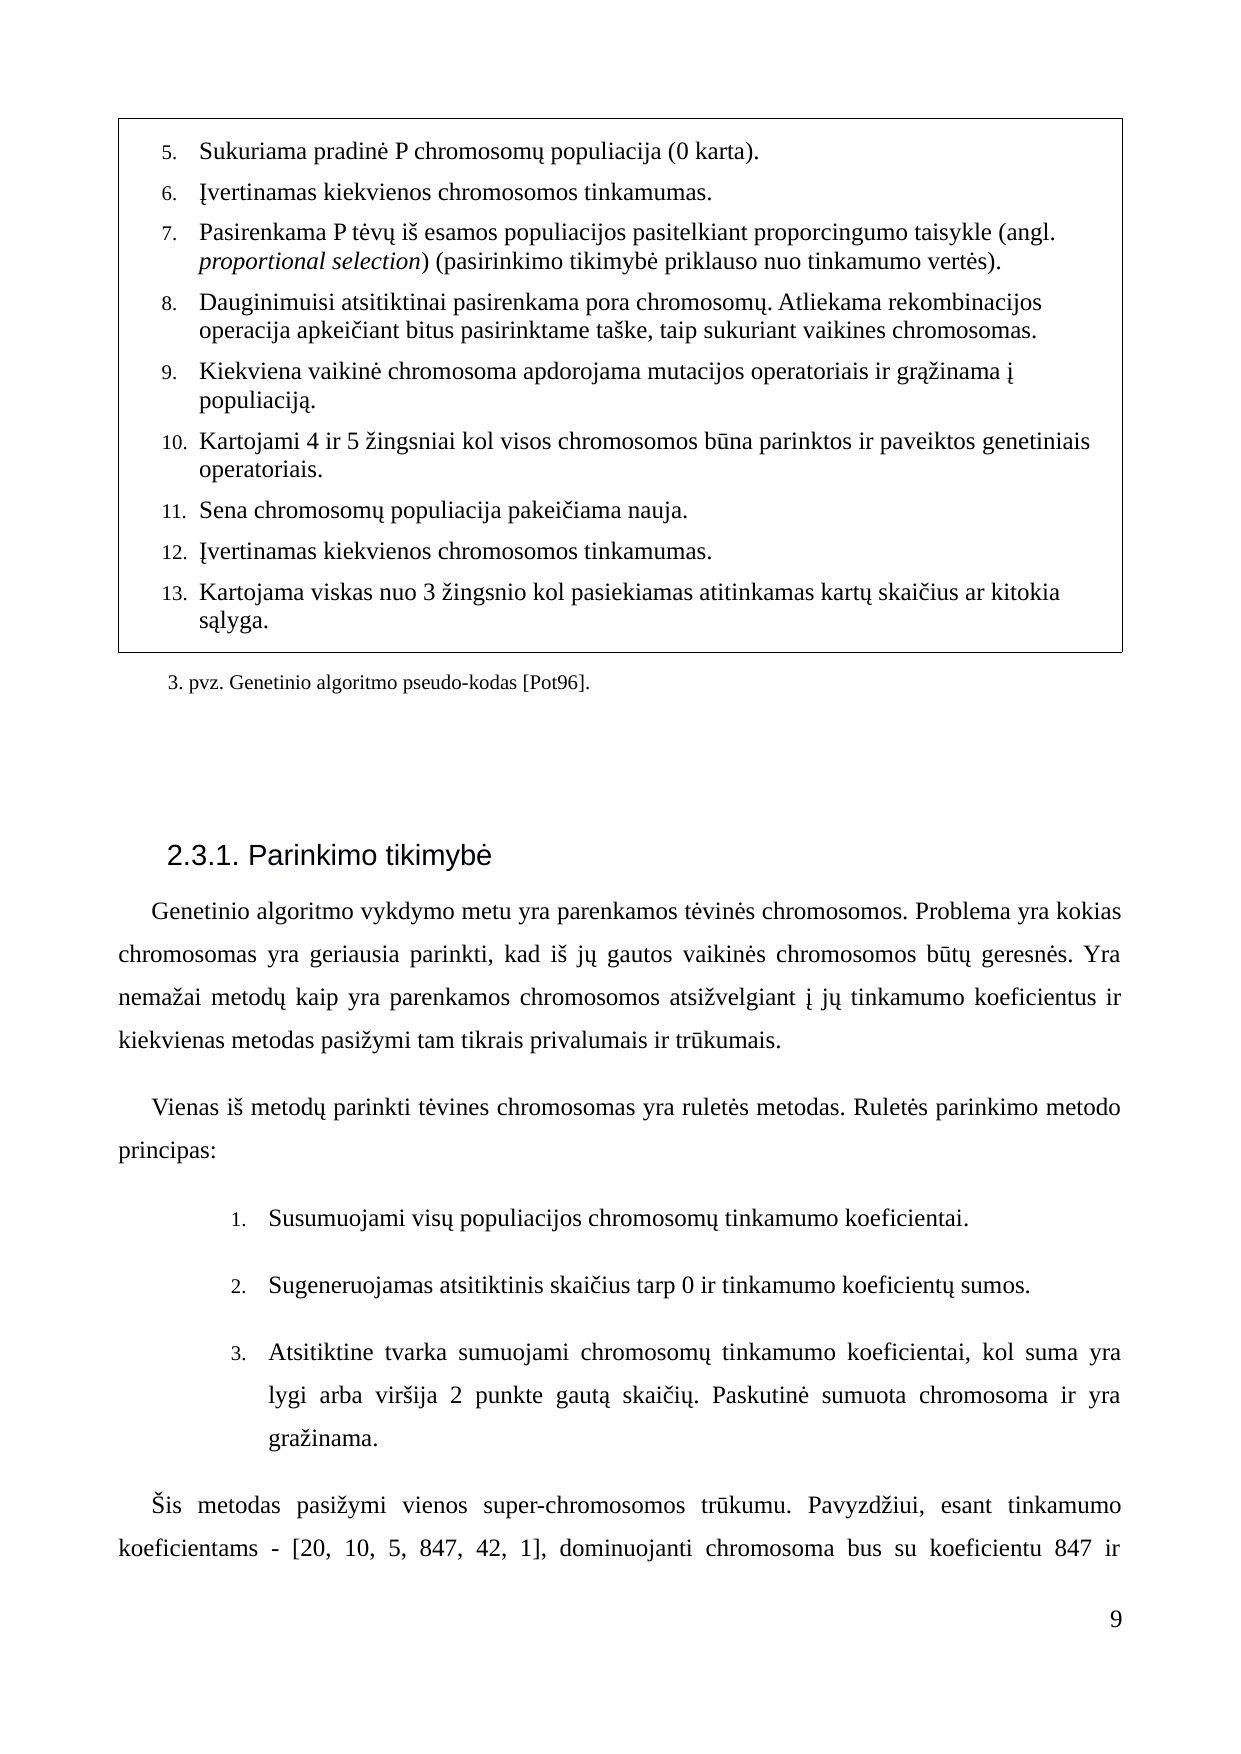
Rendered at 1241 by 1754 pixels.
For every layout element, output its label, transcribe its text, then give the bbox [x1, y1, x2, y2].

text Šis metodas pasižymi vienos super-chromosomos trūkumu. Pavyzdžiui, esant tinkamumo koeficientams - [20, 10, 5, 847, 42, 1], dominuojanti chromosoma bus su koeficientu 847 ir [118, 1490, 1122, 1562]
table_header Sukuriama pradinė P chromosomų populiacija (0 karta). Įvertinamas kiekvienos chromosomos tinkamumas. Pasirenkama P tėvų iš esamos populiacijos pasitelkiant proporcingumo taisykle (angl. proportional selection) (pasirinkimo tikimybė priklauso nuo tinkamumo vertės). Dauginimuisi atsitiktinai pasirenkama pora chromosomų. Atliekama rekombinacijos operacija apkeičiant bitus pasirinktame taške, taip sukuriant vaikines chromosomas. Kiekviena vaikinė chromosoma apdorojama mutacijos operatoriais ir grąžinama į populiaciją. Kartojami 4 ir 5 žingsniai kol visos chromosomos būna parinktos ir paveiktos genetiniais operatoriais. Sena chromosomų populiacija pakeičiama nauja. Įvertinamas kiekvienos chromosomos tinkamumas. Kartojama viskas nuo 3 žingsnio kol pasiekiamas atitinkamas kartų skaičius ar kitokia sąlyga. [119, 119, 1122, 652]
table_cell Genetinio algoritmo pseudo-kodas [Pot96]. [118, 653, 1122, 713]
text Genetinio algoritmo vykdymo metu yra parenkamos tėvinės chromosomos. Problema yra kokias chromosomas yra geriausia parinkti, kad iš jų gautos vaikinės chromosomos būtų geresnės. Yra nemažai metodų kaip yra parenkamos chromosomos atsižvelgiant į jų tinkamumo koeficientus ir kiekvienas metodas pasižymi tam tikrais privalumais ir trūkumais. [118, 896, 1122, 1054]
list Susumuojami visų populiacijos chromosomų tinkamumo koeficientai. [231, 1203, 1122, 1231]
subtitle Parinkimo tikimybė [118, 838, 1122, 872]
text Vienas iš metodų parinkti tėvines chromosomas yra ruletės metodas. Ruletės parinkimo metodo principas: [118, 1092, 1122, 1164]
list Atsitiktine tvarka sumuojami chromosomų tinkamumo koeficientai, kol suma yra lygi arba viršija 2 punkte gautą skaičių. Paskutinė sumuota chromosoma ir yra gražinama. [231, 1337, 1122, 1452]
list Sugeneruojamas atsitiktinis skaičius tarp 0 ir tinkamumo koeficientų sumos. [231, 1270, 1122, 1298]
